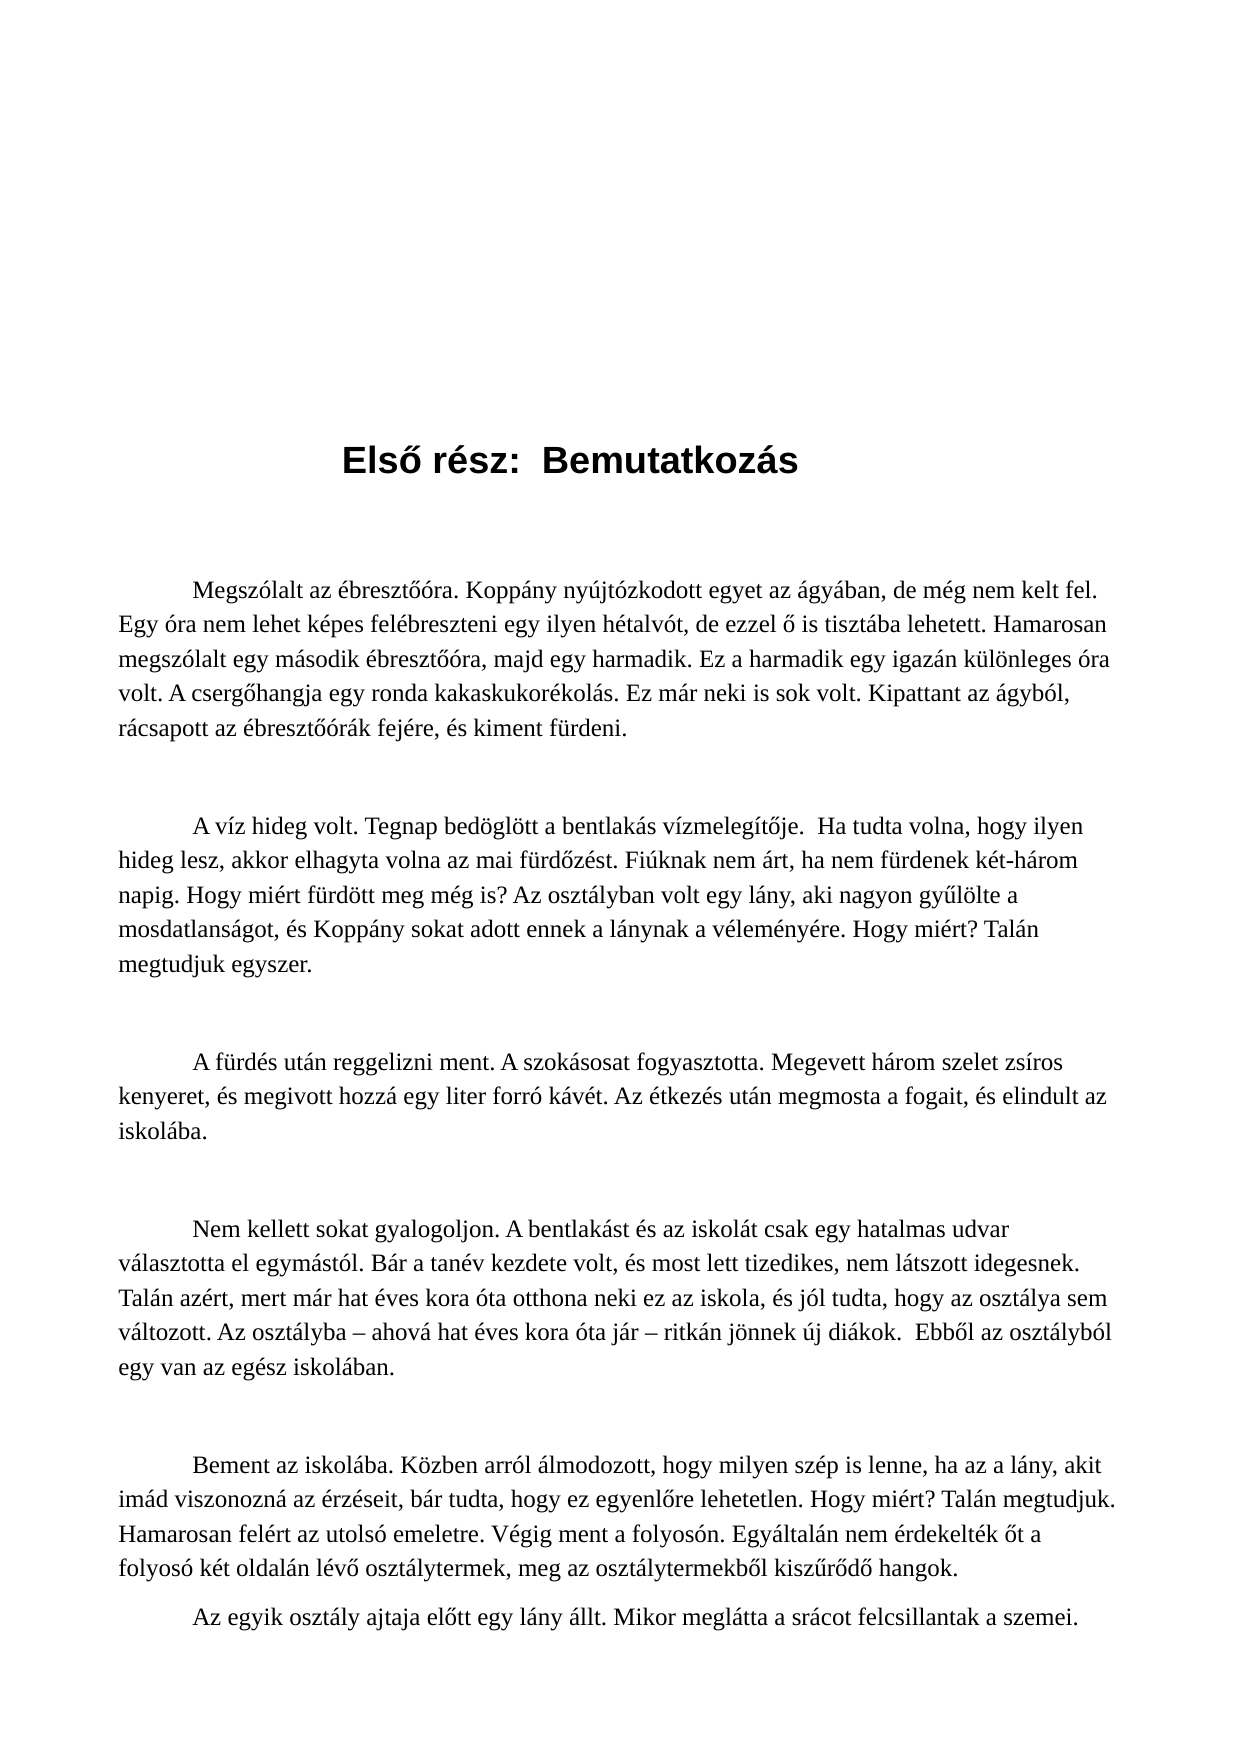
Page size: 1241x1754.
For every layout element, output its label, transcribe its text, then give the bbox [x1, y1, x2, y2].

text Nem kellett sokat gyalogoljon. A bentlakást és az iskolát csak egy hatalmas udvar választotta el egymástól. Bár a tanév kezdete volt, és most lett tizedikes, nem látszott idegesnek. Talán azért, mert már hat éves kora óta otthona neki ez az iskola, és jól tudta, hogy az osztálya sem változott. Az osztályba – ahová hat éves kora óta jár – ritkán jönnek új diákok. Ebből az osztályból egy van az egész iskolában. [118, 1214, 1122, 1381]
text Bement az iskolába. Közben arról álmodozott, hogy milyen szép is lenne, ha az a lány, akit imád viszonozná az érzéseit, bár tudta, hogy ez egyenlőre lehetetlen. Hogy miért? Talán megtudjuk. Hamarosan felért az utolsó emeletre. Végig ment a folyosón. Egyáltalán nem érdekelték őt a folyosó két oldalán lévő osztálytermek, meg az osztálytermekből kiszűrődő hangok. [118, 1450, 1122, 1582]
text Megszólalt az ébresztőóra. Koppány nyújtózkodott egyet az ágyában, de még nem kelt fel. Egy óra nem lehet képes felébreszteni egy ilyen hétalvót, de ezzel ő is tisztába lehetett. Hamarosan megszólalt egy második ébresztőóra, majd egy harmadik. Ez a harmadik egy igazán különleges óra volt. A csergőhangja egy ronda kakaskukorékolás. Ez már neki is sok volt. Kipattant az ágyból, rácsapott az ébresztőórák fejére, és kiment fürdeni. [118, 575, 1122, 741]
text Az egyik osztály ajtaja előtt egy lány állt. Mikor meglátta a srácot felcsillantak a szemei. [118, 1602, 1122, 1631]
subtitle Első rész: Bemutatkozás [268, 437, 1122, 481]
text A víz hideg volt. Tegnap bedöglött a bentlakás vízmelegítője. Ha tudta volna, hogy ilyen hideg lesz, akkor elhagyta volna az mai fürdőzést. Fiúknak nem árt, ha nem fürdenek két-három napig. Hogy miért fürdött meg még is? Az osztályban volt egy lány, aki nagyon gyűlölte a mosdatlanságot, és Koppány sokat adott ennek a lánynak a véleményére. Hogy miért? Talán megtudjuk egyszer. [118, 811, 1122, 977]
text A fürdés után reggelizni ment. A szokásosat fogyasztotta. Megevett három szelet zsíros kenyeret, és megivott hozzá egy liter forró kávét. Az étkezés után megmosta a fogait, és elindult az iskolába. [118, 1047, 1122, 1144]
